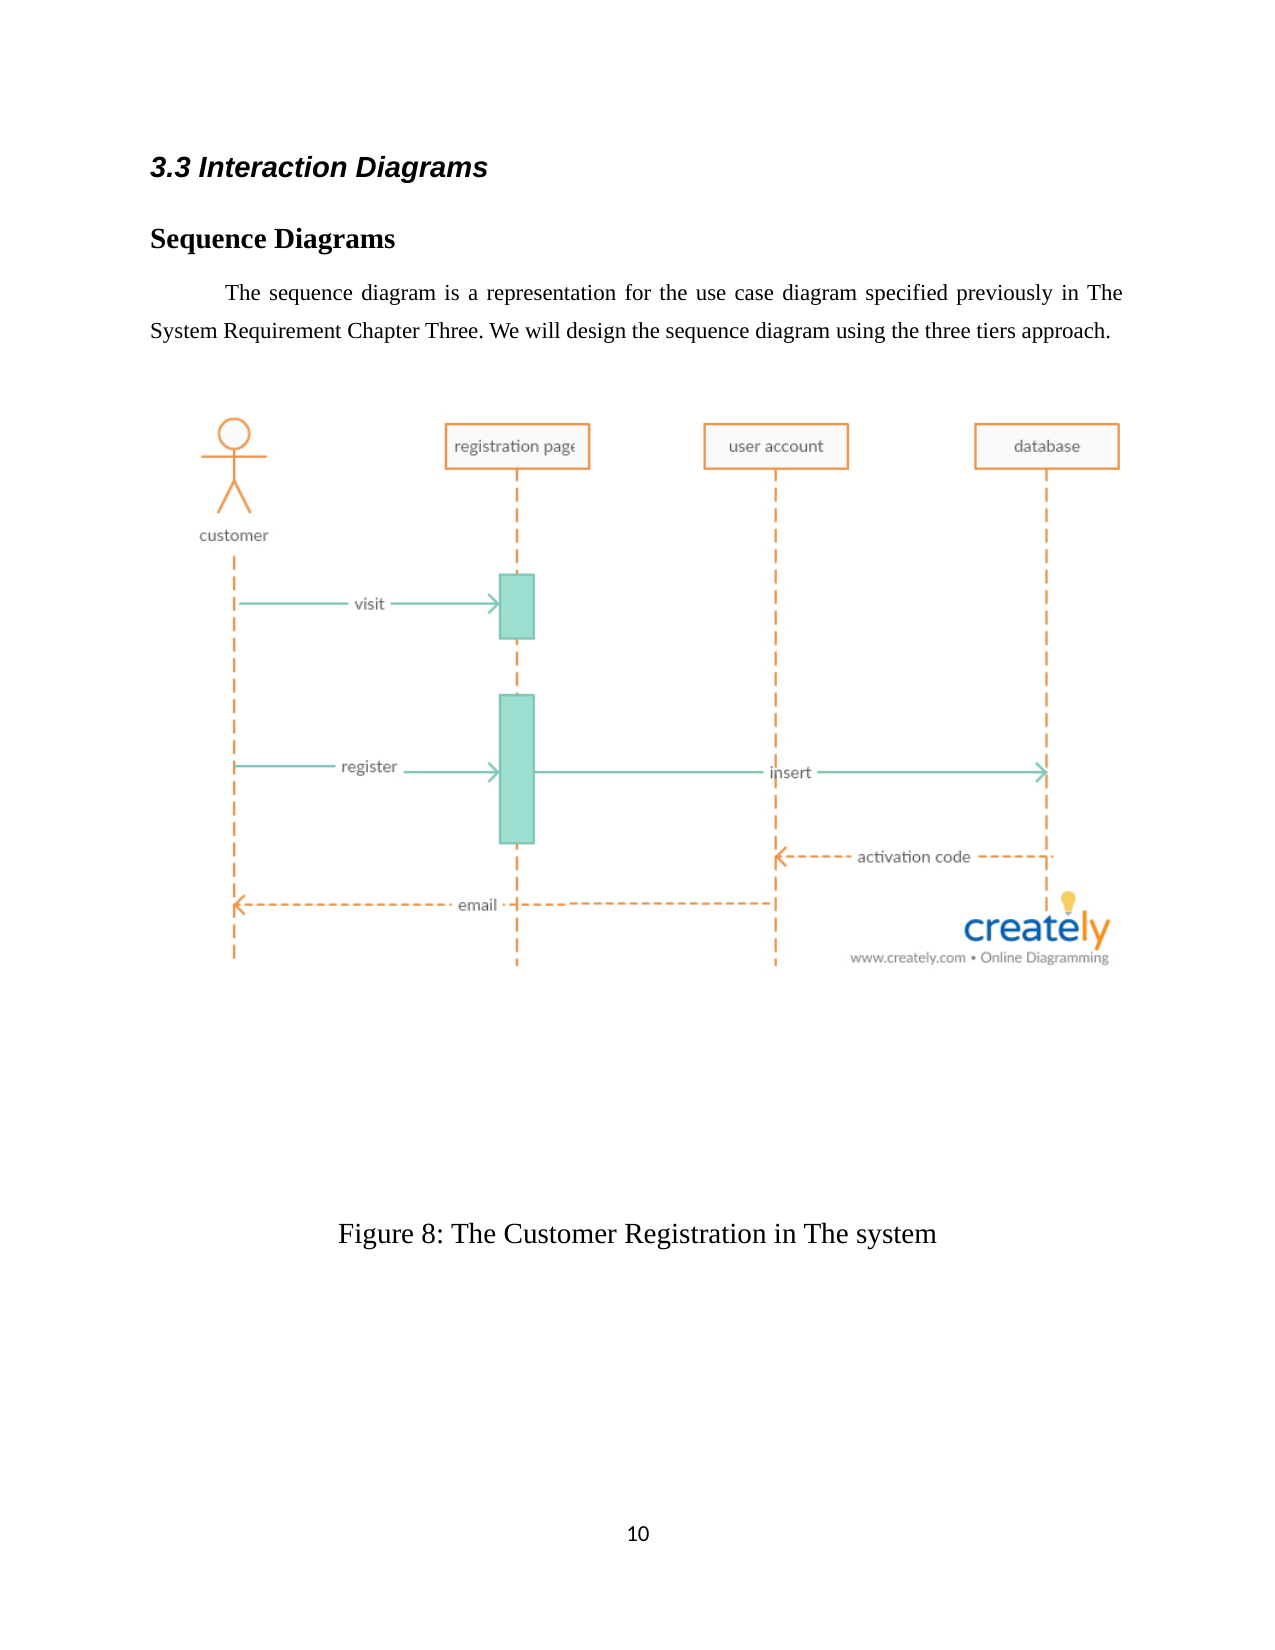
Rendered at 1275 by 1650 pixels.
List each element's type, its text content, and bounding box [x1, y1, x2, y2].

picture [150, 405, 1125, 977]
text Figure 8: The Customer Registration in The system [150, 1217, 1125, 1250]
text The sequence diagram is a representation for the use case diagram specified previously in The System Requirement Chapter Three. We will design the sequence diagram using the three tiers approach. [150, 279, 1125, 344]
text 3.3 Interaction Diagrams [150, 150, 1125, 183]
text Sequence Diagrams [150, 221, 1125, 255]
